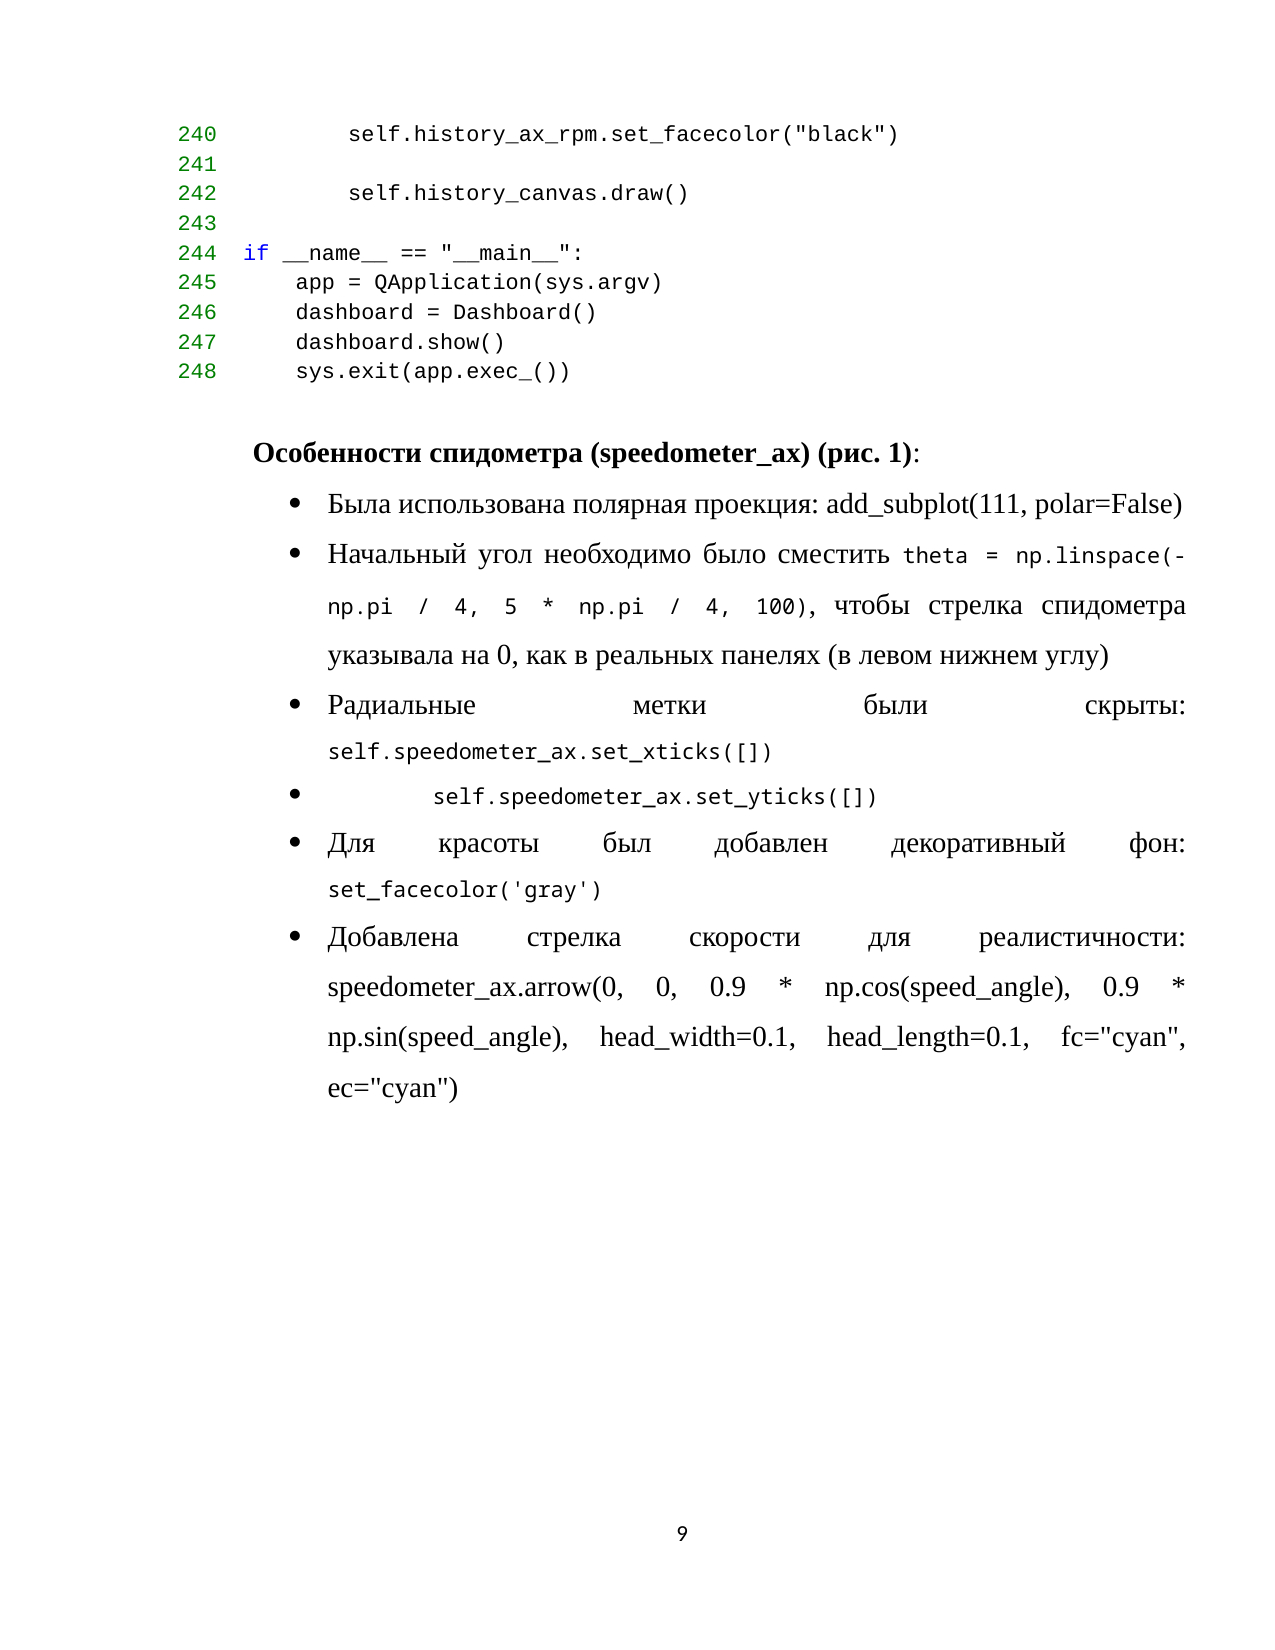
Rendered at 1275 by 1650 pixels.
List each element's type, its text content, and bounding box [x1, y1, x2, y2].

list Была использована полярная проекция: add_subplot(111, polar=False) [290, 486, 1186, 519]
list Добавлена стрелка скорости для реалистичности: speedometer_ax.arrow(0, 0, 0.9 * np.cos(speed_angle), 0.9 * np.sin(speed_angle), head_width=0.1, head_length=0.1, fc="cyan", ec="cyan") [290, 919, 1186, 1103]
list Начальный угол необходимо было сместить theta = np.linspace(-np.pi / 4, 5 * np.pi / 4, 100), чтобы стрелка спидометра указывала на 0, как в реальных панелях (в левом нижнем углу) [290, 536, 1186, 671]
text 242 self.history_canvas.draw() [177, 177, 1186, 207]
text 248 sys.exit(app.exec_()) [177, 356, 1186, 385]
text 246 dashboard = Dashboard() [177, 296, 1186, 326]
text Особенности спидометра (speedometer_ax) (рис. 1): [177, 436, 1186, 469]
list Для красоты был добавлен декоративный фон: set_facecolor('gray') [290, 825, 1186, 904]
text 247 dashboard.show() [177, 326, 1186, 356]
list Радиальные метки были скрыты: self.speedometer_ax.set_xticks([]) [290, 687, 1186, 766]
text 245 app = QApplication(sys.argv) [177, 267, 1186, 296]
text 241 [177, 148, 1186, 177]
text 243 [177, 207, 1186, 237]
text 244 if __name__ == "__main__": [177, 237, 1186, 267]
text 240 self.history_ax_rpm.set_facecolor("black") [177, 118, 1186, 148]
list self.speedometer_ax.set_yticks([]) [290, 781, 1186, 811]
